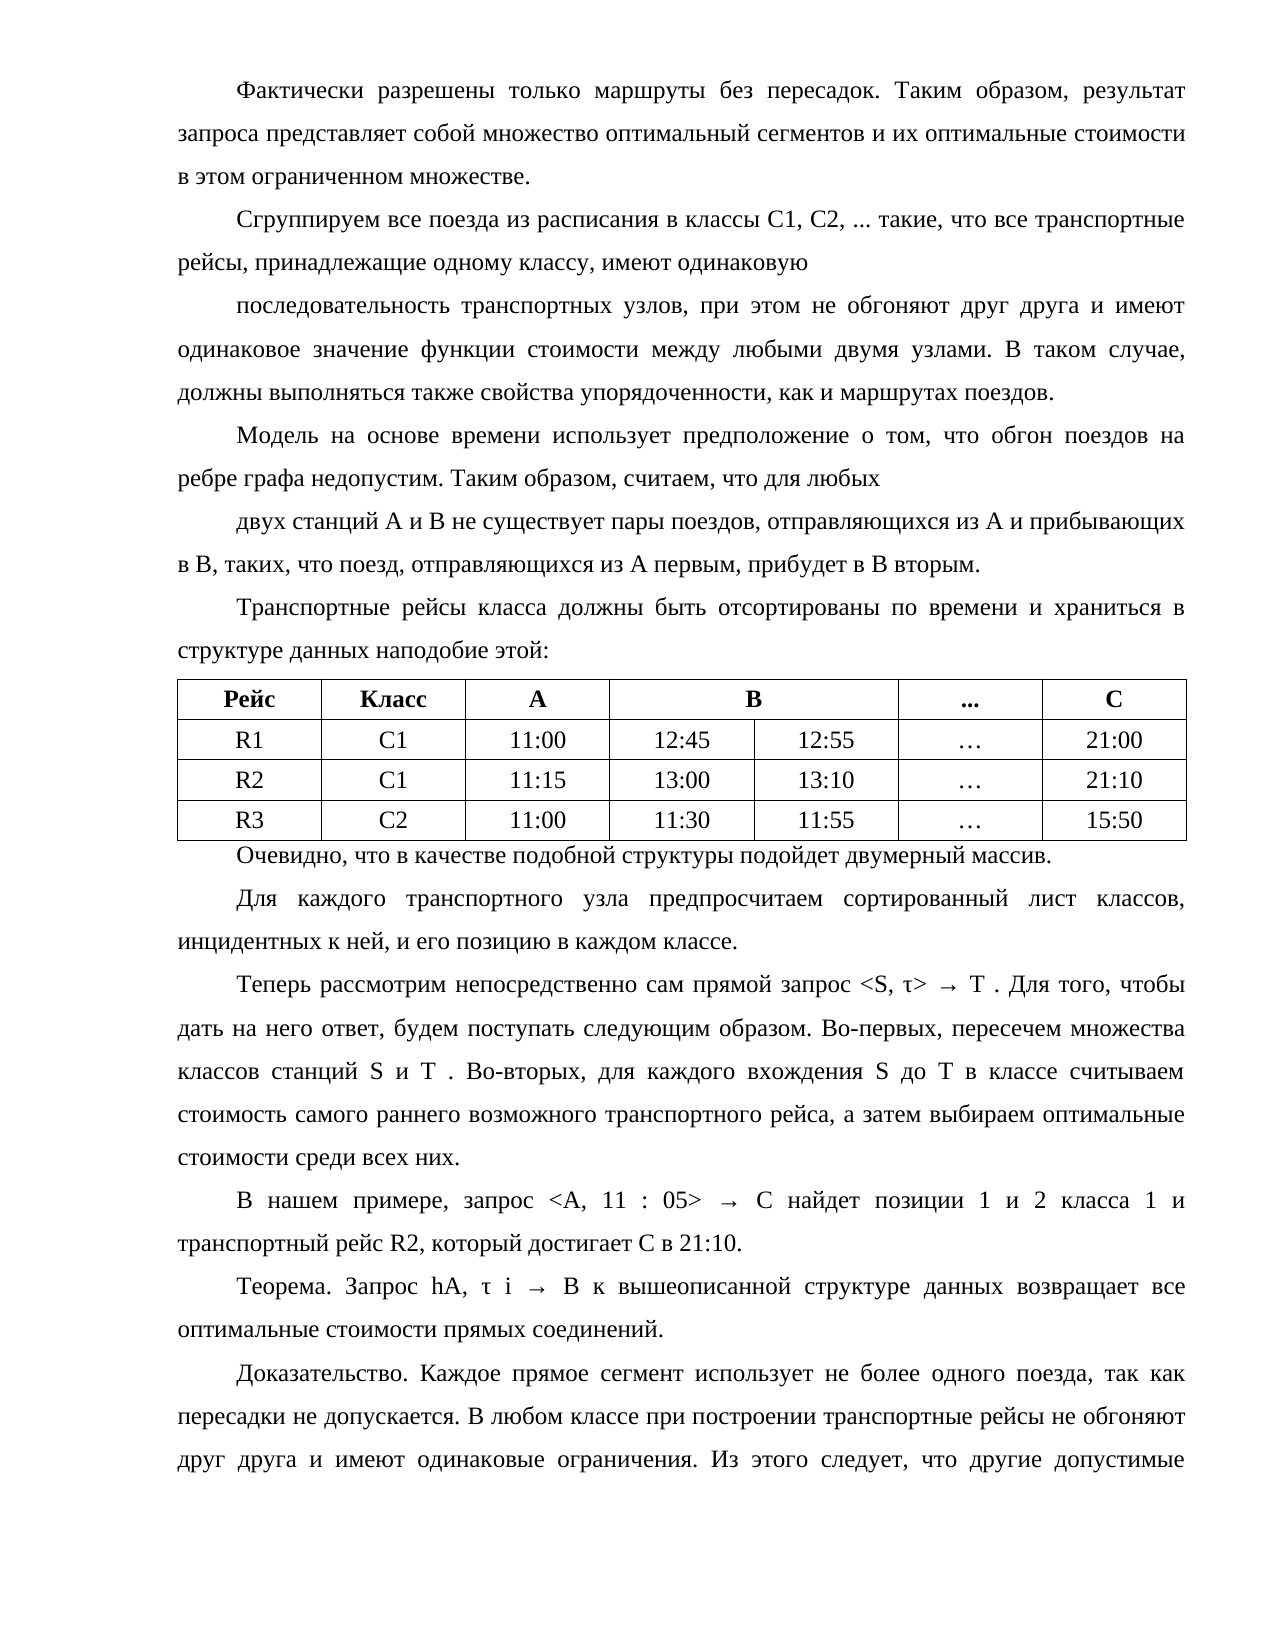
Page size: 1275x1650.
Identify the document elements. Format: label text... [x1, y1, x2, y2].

table_cell 12:55 [755, 720, 898, 759]
table_cell 11:00 [466, 801, 609, 840]
table_cell C1 [322, 760, 465, 800]
text Очевидно, что в качестве подобной структуры подойдет двумерный массив. [177, 841, 1186, 869]
table_cell 13:10 [755, 760, 898, 800]
text последовательность транспортных узлов, при этом не обгоняют друг друга и имеют одинаковое значение функции стоимости между любыми двумя узлами. В таком случае, должны выполняться также свойства упорядоченности, как и маршрутах поездов. [177, 291, 1186, 406]
table_header Рейс [178, 680, 321, 719]
table_cell 13:00 [610, 760, 754, 800]
table_header B [610, 680, 898, 719]
table_cell 21:00 [1043, 720, 1186, 759]
text Теперь рассмотрим непосредственно сам прямой запрос <S, τ> → T . Для того, чтобы дать на него ответ, будем поступать следующим образом. Во-первых, пересечем множества классов станций S и T . Во-вторых, для каждого вхождения S до T в классе считываем стоимость самого раннего возможного транспортного рейса, а затем выбираем оптимальные стоимости среди всех них. [177, 969, 1186, 1171]
table_header C [1043, 680, 1186, 719]
text Сгруппируем все поезда из расписания в классы C1, C2, ... такие, что все транспортные рейсы, принадлежащие одному классу, имеют одинаковую [177, 204, 1186, 276]
table_cell … [899, 720, 1042, 759]
table_cell 11:30 [610, 801, 754, 840]
text Транспортные рейсы класса должны быть отсортированы по времени и храниться в структуре данных наподобие этой: [177, 592, 1186, 664]
text В нашем примере, запрос <A, 11 : 05> → C найдет позиции 1 и 2 класса 1 и транспортный рейс R2, который достигает C в 21:10. [177, 1185, 1186, 1257]
text Теорема. Запрос hA, τ i → B к вышеописанной структуре данных возвращает все оптимальные стоимости прямых соединений. [177, 1271, 1186, 1343]
table_cell 12:45 [610, 720, 754, 759]
table_cell R1 [178, 720, 321, 759]
table_cell 11:15 [466, 760, 609, 800]
table_cell 15:50 [1043, 801, 1186, 840]
text Доказательство. Каждое прямое сегмент использует не более одного поезда, так как пересадки не допускается. В любом классе при построении транспортные рейсы не обгоняют друг друга и имеют одинаковые ограничения. Из этого следует, что другие допустимые [177, 1358, 1186, 1473]
text Для каждого транспортного узла предпросчитаем сортированный лист классов, инцидентных к ней, и его позицию в каждом классе. [177, 883, 1186, 955]
table_cell C1 [322, 720, 465, 759]
table_header А [466, 680, 609, 719]
table_cell … [899, 801, 1042, 840]
table_cell R3 [178, 801, 321, 840]
text Модель на основе времени использует предположение о том, что обгон поездов на ребре графа недопустим. Таким образом, считаем, что для любых [177, 420, 1186, 492]
text Фактически разрешены только маршруты без пересадок. Таким образом, результат запроса представляет собой множество оптимальный сегментов и их оптимальные стоимости в этом ограниченном множестве. [177, 75, 1186, 190]
table_cell C2 [322, 801, 465, 840]
table_header Класс [322, 680, 465, 719]
table_cell 11:00 [466, 720, 609, 759]
table_header ... [899, 680, 1042, 719]
table_cell 11:55 [755, 801, 898, 840]
text двух станций A и B не существует пары поездов, отправляющихся из A и прибывающих в B, таких, что поезд, отправляющихся из A первым, прибудет в B вторым. [177, 506, 1186, 578]
table_cell R2 [178, 760, 321, 800]
table_cell … [899, 760, 1042, 800]
table_cell 21:10 [1043, 760, 1186, 800]
